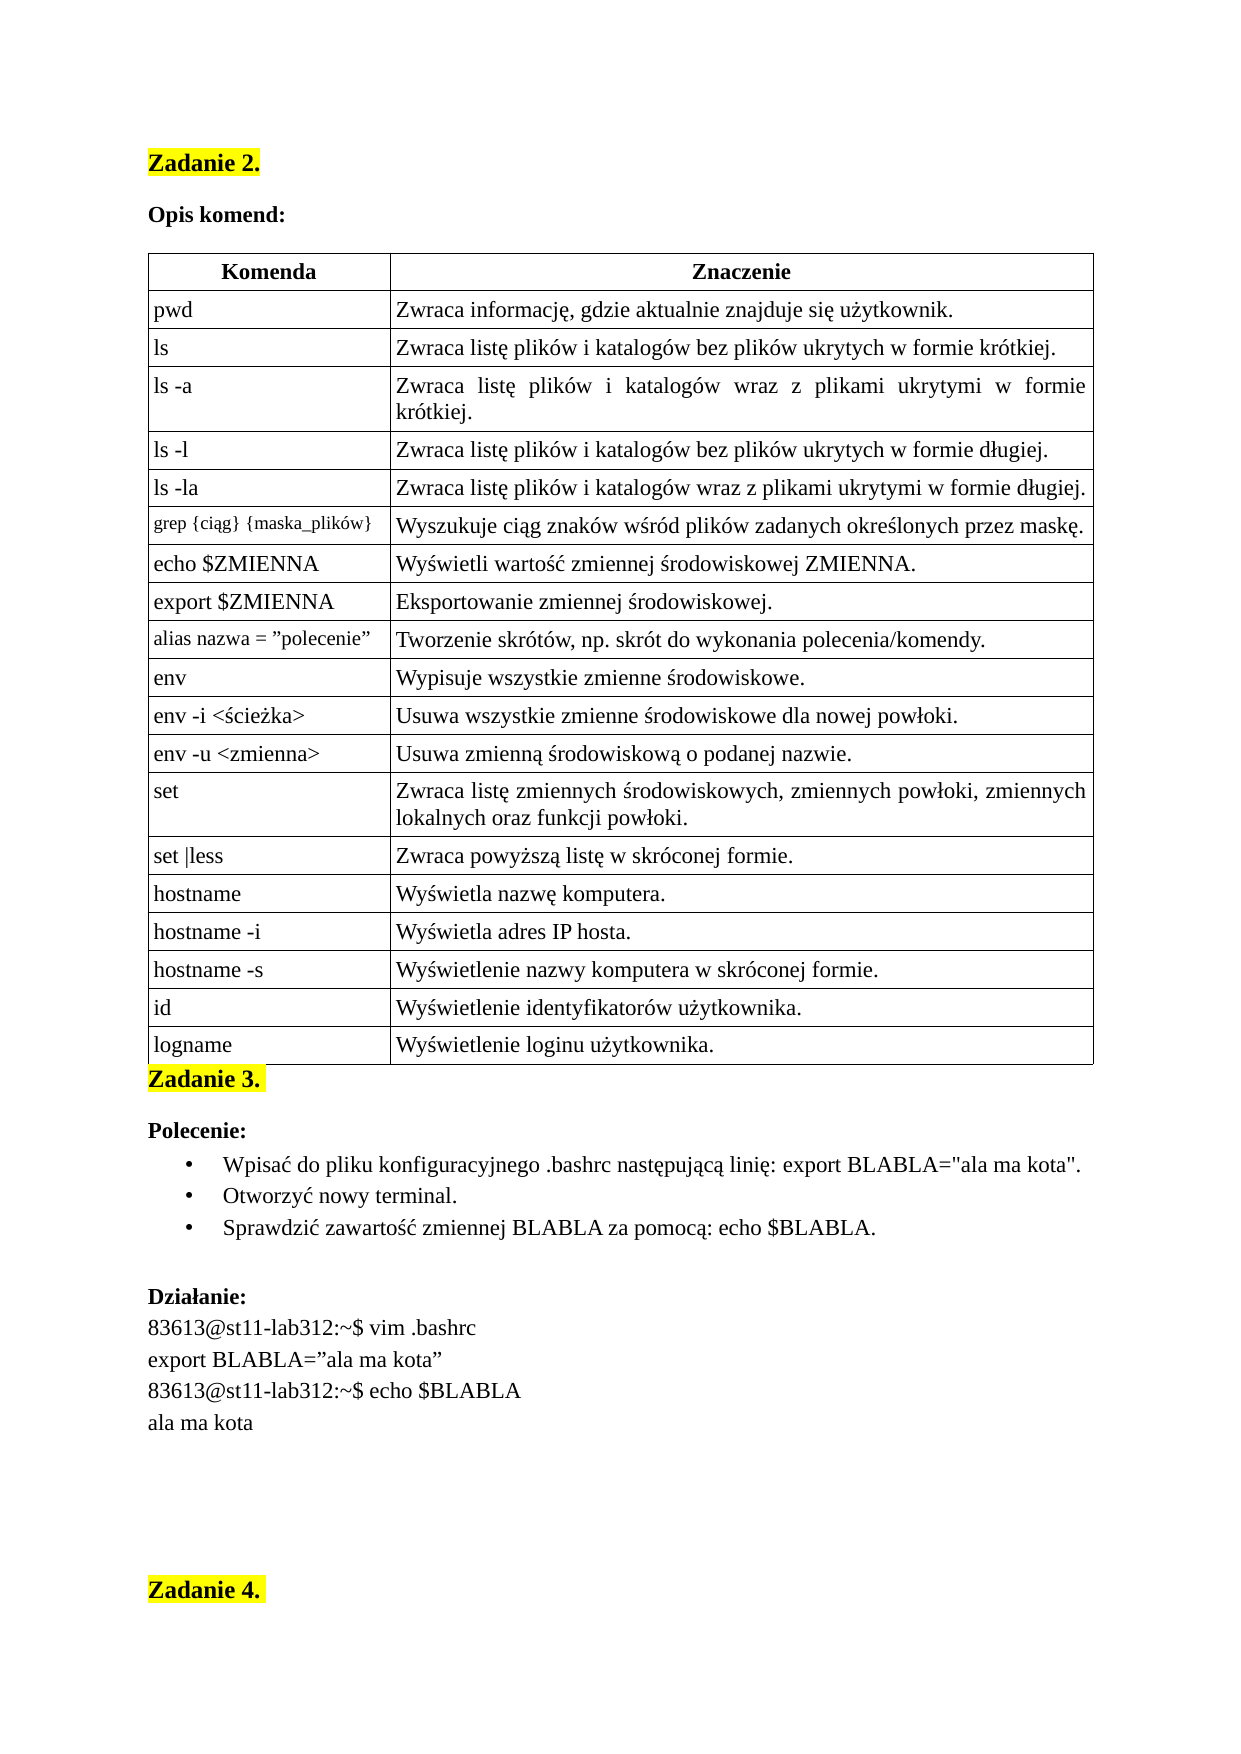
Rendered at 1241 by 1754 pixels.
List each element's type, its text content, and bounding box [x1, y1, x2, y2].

table_cell Wyświetla adres IP hosta. [391, 913, 1093, 950]
table_cell Usuwa wszystkie zmienne środowiskowe dla nowej powłoki. [391, 697, 1093, 734]
table_cell Zwraca listę plików i katalogów wraz z plikami ukrytymi w formie długiej. [391, 470, 1093, 506]
text Działanie: [148, 1283, 1093, 1309]
table_cell Zwraca listę plików i katalogów bez plików ukrytych w formie krótkiej. [391, 329, 1093, 366]
table_cell ls -la [149, 470, 390, 506]
table_cell Wyświetli wartość zmiennej środowiskowej ZMIENNA. [391, 545, 1093, 582]
table_cell Usuwa zmienną środowiskową o podanej nazwie. [391, 735, 1093, 772]
table_cell set [149, 773, 390, 836]
table_cell Zwraca listę plików i katalogów bez plików ukrytych w formie długiej. [391, 432, 1093, 468]
table_cell Zwraca powyższą listę w skróconej formie. [391, 837, 1093, 874]
table_cell echo $ZMIENNA [149, 545, 390, 582]
table_header Komenda [149, 254, 390, 290]
table_cell Zwraca listę plików i katalogów wraz z plikami ukrytymi w formie krótkiej. [391, 367, 1093, 431]
text Opis komend: [148, 201, 1093, 228]
text 83613@st11-lab312:~$ echo $BLABLA [148, 1378, 1093, 1404]
table_cell id [149, 989, 390, 1026]
table_cell export $ZMIENNA [149, 583, 390, 620]
table_cell hostname [149, 875, 390, 912]
table_cell logname [149, 1027, 390, 1063]
text export BLABLA=”ala ma kota” [148, 1346, 1093, 1372]
text Zadanie 4. [148, 1575, 1093, 1603]
list Otworzyć nowy terminal. [185, 1182, 1093, 1209]
table_cell ls [149, 329, 390, 366]
table_cell alias nazwa = ”polecenie” [149, 621, 390, 658]
table_cell set |less [149, 837, 390, 874]
table_cell pwd [149, 291, 390, 328]
table_cell Wyświetlenie identyfikatorów użytkownika. [391, 989, 1093, 1026]
table_cell ls -l [149, 432, 390, 468]
table_cell Wypisuje wszystkie zmienne środowiskowe. [391, 659, 1093, 696]
table_cell env [149, 659, 390, 696]
list Sprawdzić zawartość zmiennej BLABLA za pomocą: echo $BLABLA. [185, 1214, 1093, 1240]
table_cell hostname -i [149, 913, 390, 950]
table_header Znaczenie [391, 254, 1093, 290]
text 83613@st11-lab312:~$ vim .bashrc [148, 1314, 1093, 1341]
table_cell grep {ciąg} {maska_plików} [149, 507, 390, 544]
table_cell Wyświetlenie loginu użytkownika. [391, 1027, 1093, 1063]
table_cell env -i <ścieżka> [149, 697, 390, 734]
table_cell Wyświetlenie nazwy komputera w skróconej formie. [391, 951, 1093, 988]
list Wpisać do pliku konfiguracyjnego .bashrc następującą linię: export BLABLA="ala ma kota". [185, 1151, 1093, 1177]
table_cell Zwraca listę zmiennych środowiskowych, zmiennych powłoki, zmiennych lokalnych oraz funkcji powłoki. [391, 773, 1093, 836]
table_cell Eksportowanie zmiennej środowiskowej. [391, 583, 1093, 620]
table_cell Wyszukuje ciąg znaków wśród plików zadanych określonych przez maskę. [391, 507, 1093, 544]
table_cell Zwraca informację, gdzie aktualnie znajduje się użytkownik. [391, 291, 1093, 328]
text Zadanie 3. [148, 1065, 1093, 1092]
text Zadanie 2. [148, 148, 1093, 176]
table_cell env -u <zmienna> [149, 735, 390, 772]
table_cell Tworzenie skrótów, np. skrót do wykonania polecenia/komendy. [391, 621, 1093, 658]
table_cell Wyświetla nazwę komputera. [391, 875, 1093, 912]
text Polecenie: [148, 1117, 1093, 1144]
table_cell hostname -s [149, 951, 390, 988]
table_cell ls -a [149, 367, 390, 431]
text ala ma kota [148, 1409, 1093, 1436]
